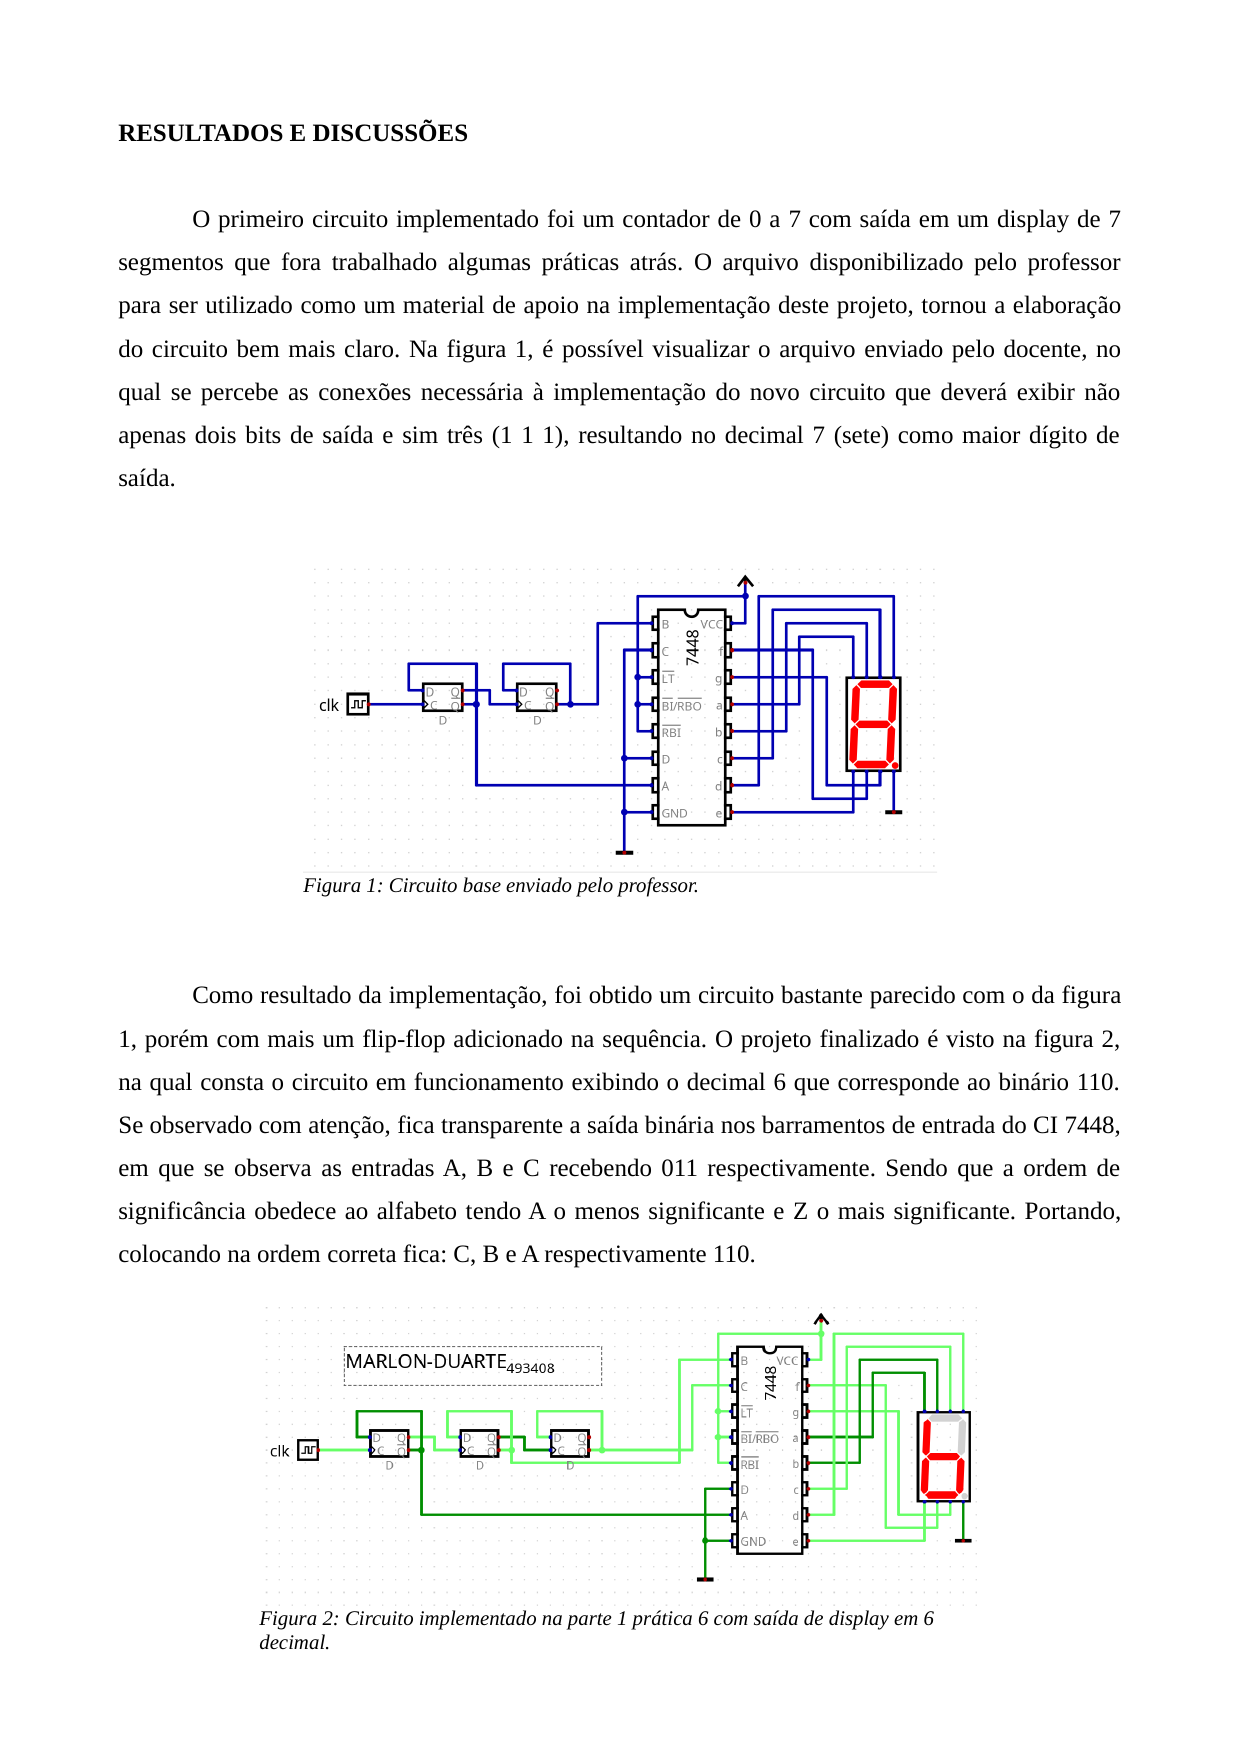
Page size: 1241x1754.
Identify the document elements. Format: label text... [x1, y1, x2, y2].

text Como resultado da implementação, foi obtido um circuito bastante parecido com o da figura 1, porém com mais um flip-flop adicionado na sequência. O projeto finalizado é visto na figura 2, na qual consta o circuito em funcionamento exibindo o decimal 6 que corresponde ao binário 110. Se observado com atenção, fica transparente a saída binária nos barramentos de entrada do CI 7448, em que se observa as entradas A, B e C recebendo 011 respectivamente. Sendo que a ordem de significância obedece ao alfabeto tendo A o menos significante e Z o mais significante. Portando, colocando na ordem correta fica: C, B e A respectivamente 110. [118, 981, 1122, 1268]
text RESULTADOS E DISCUSSÕES [118, 118, 1122, 147]
text O primeiro circuito implementado foi um contador de 0 a 7 com saída em um display de 7 segmentos que fora trabalhado algumas práticas atrás. O arquivo disponibilizado pelo professor para ser utilizado como um material de apoio na implementação deste projeto, tornou a elaboração do circuito bem mais claro. Na figura 1, é possível visualizar o arquivo enviado pelo docente, no qual se percebe as conexões necessária à implementação do novo circuito que deverá exibir não apenas dois bits de saída e sim três (1 1 1), resultando no decimal 7 (sete) como maior dígito de saída. [118, 204, 1122, 492]
picture [303, 561, 938, 873]
text Figura 2: Circuito implementado na parte 1 prática 6 com saída de display em 6 decimal. [259, 1606, 981, 1654]
text Figura 1: Circuito base enviado pelo professor. [303, 873, 937, 897]
picture [259, 1296, 982, 1606]
